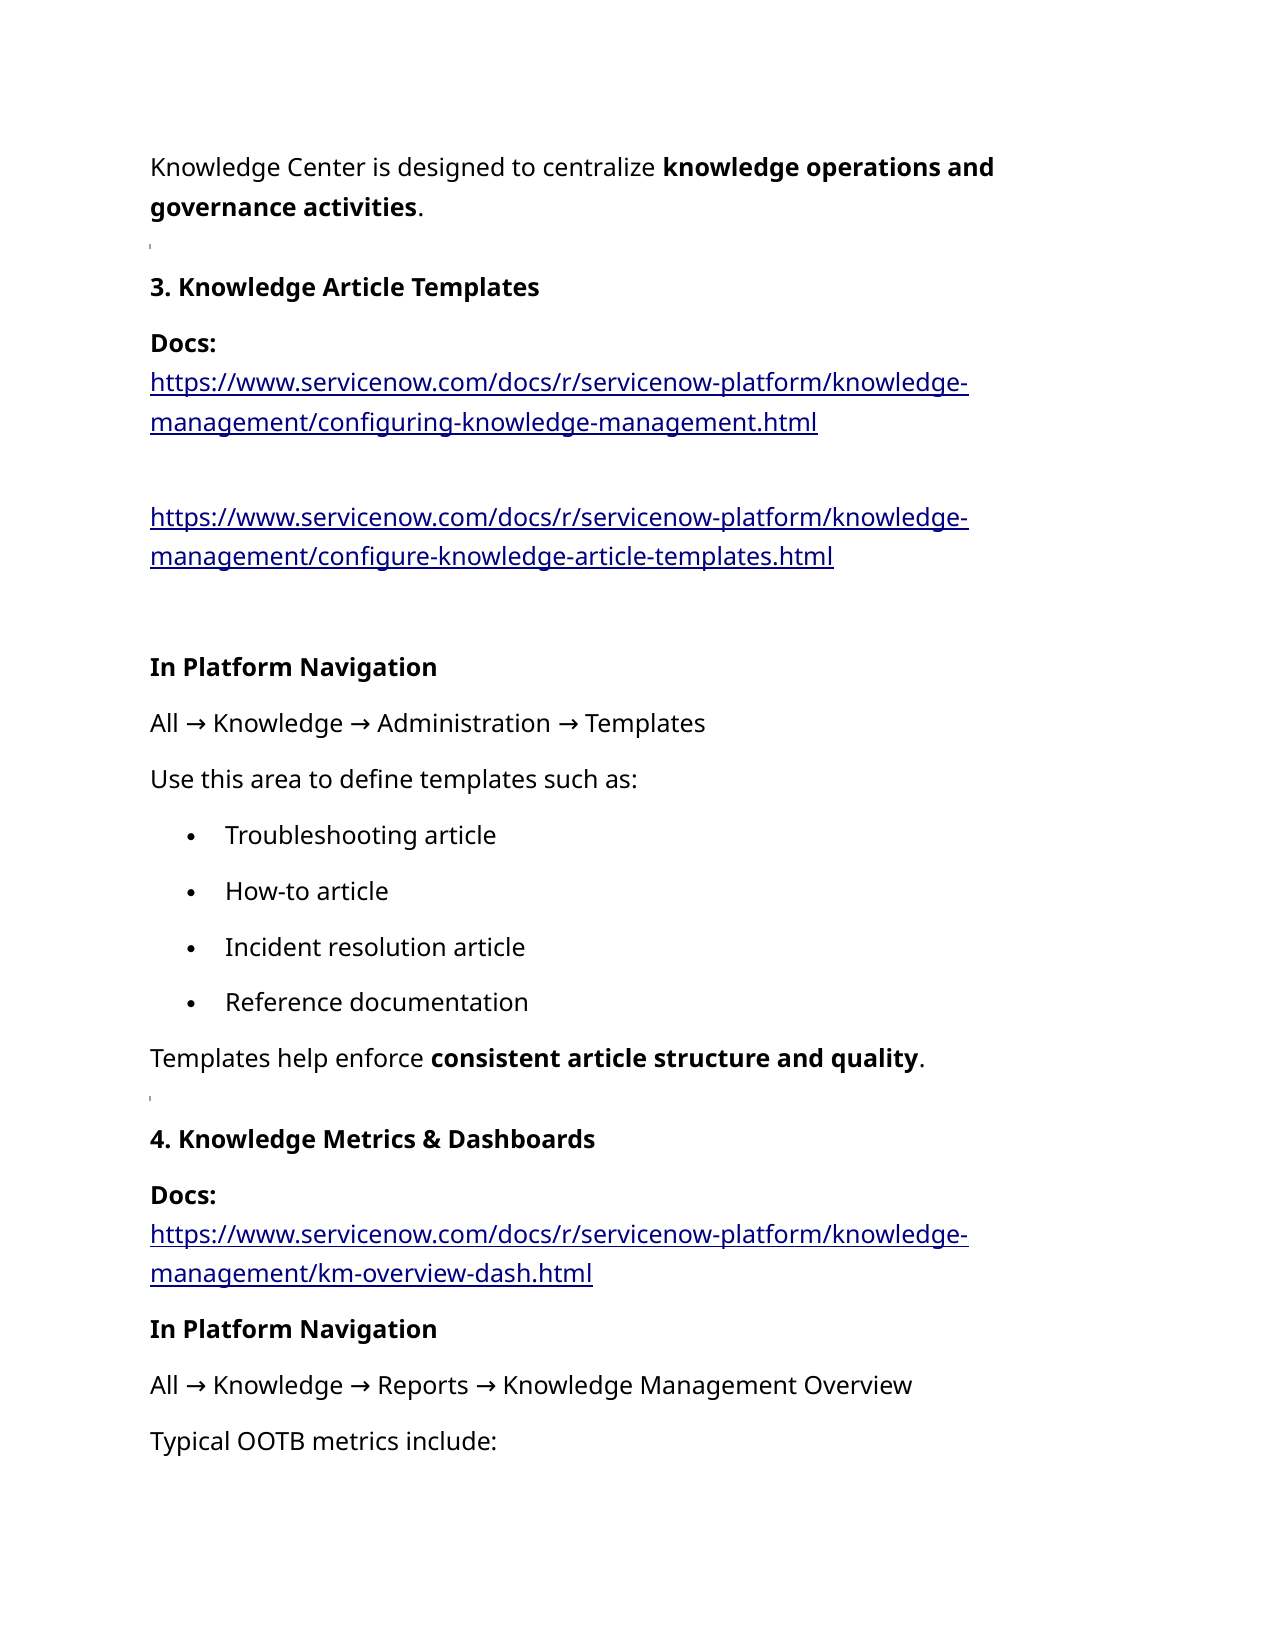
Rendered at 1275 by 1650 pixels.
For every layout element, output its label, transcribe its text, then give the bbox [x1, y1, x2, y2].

text Docs: https://www.servicenow.com/docs/r/servicenow-platform/knowledge-management/configuring-knowledge-management.html [150, 326, 1125, 477]
list Troubleshooting article [187, 817, 1125, 852]
text In Platform Navigation [150, 1312, 1125, 1346]
text All → Knowledge → Administration → Templates [150, 706, 1125, 740]
text Use this area to define templates such as: [150, 762, 1125, 796]
text Templates help enforce consistent article structure and quality. [150, 1041, 1125, 1075]
text 3. Knowledge Article Templates [150, 270, 1125, 304]
text In Platform Navigation [150, 650, 1125, 684]
text 4. Knowledge Metrics & Dashboards [150, 1122, 1125, 1156]
list How-to article [187, 873, 1125, 907]
list Reference documentation [187, 985, 1125, 1019]
text Typical OOTB metrics include: [150, 1423, 1125, 1457]
text Docs: https://www.servicenow.com/docs/r/servicenow-platform/knowledge-management/km-overview-dash.html [150, 1177, 1125, 1290]
text Knowledge Center is designed to centralize knowledge operations and governance activities. [150, 150, 1125, 223]
text https://www.servicenow.com/docs/r/servicenow-platform/knowledge-management/configure-knowledge-article-templates.html [150, 499, 1125, 572]
text All → Knowledge → Reports → Knowledge Management Overview [150, 1367, 1125, 1402]
list Incident resolution article [187, 929, 1125, 963]
